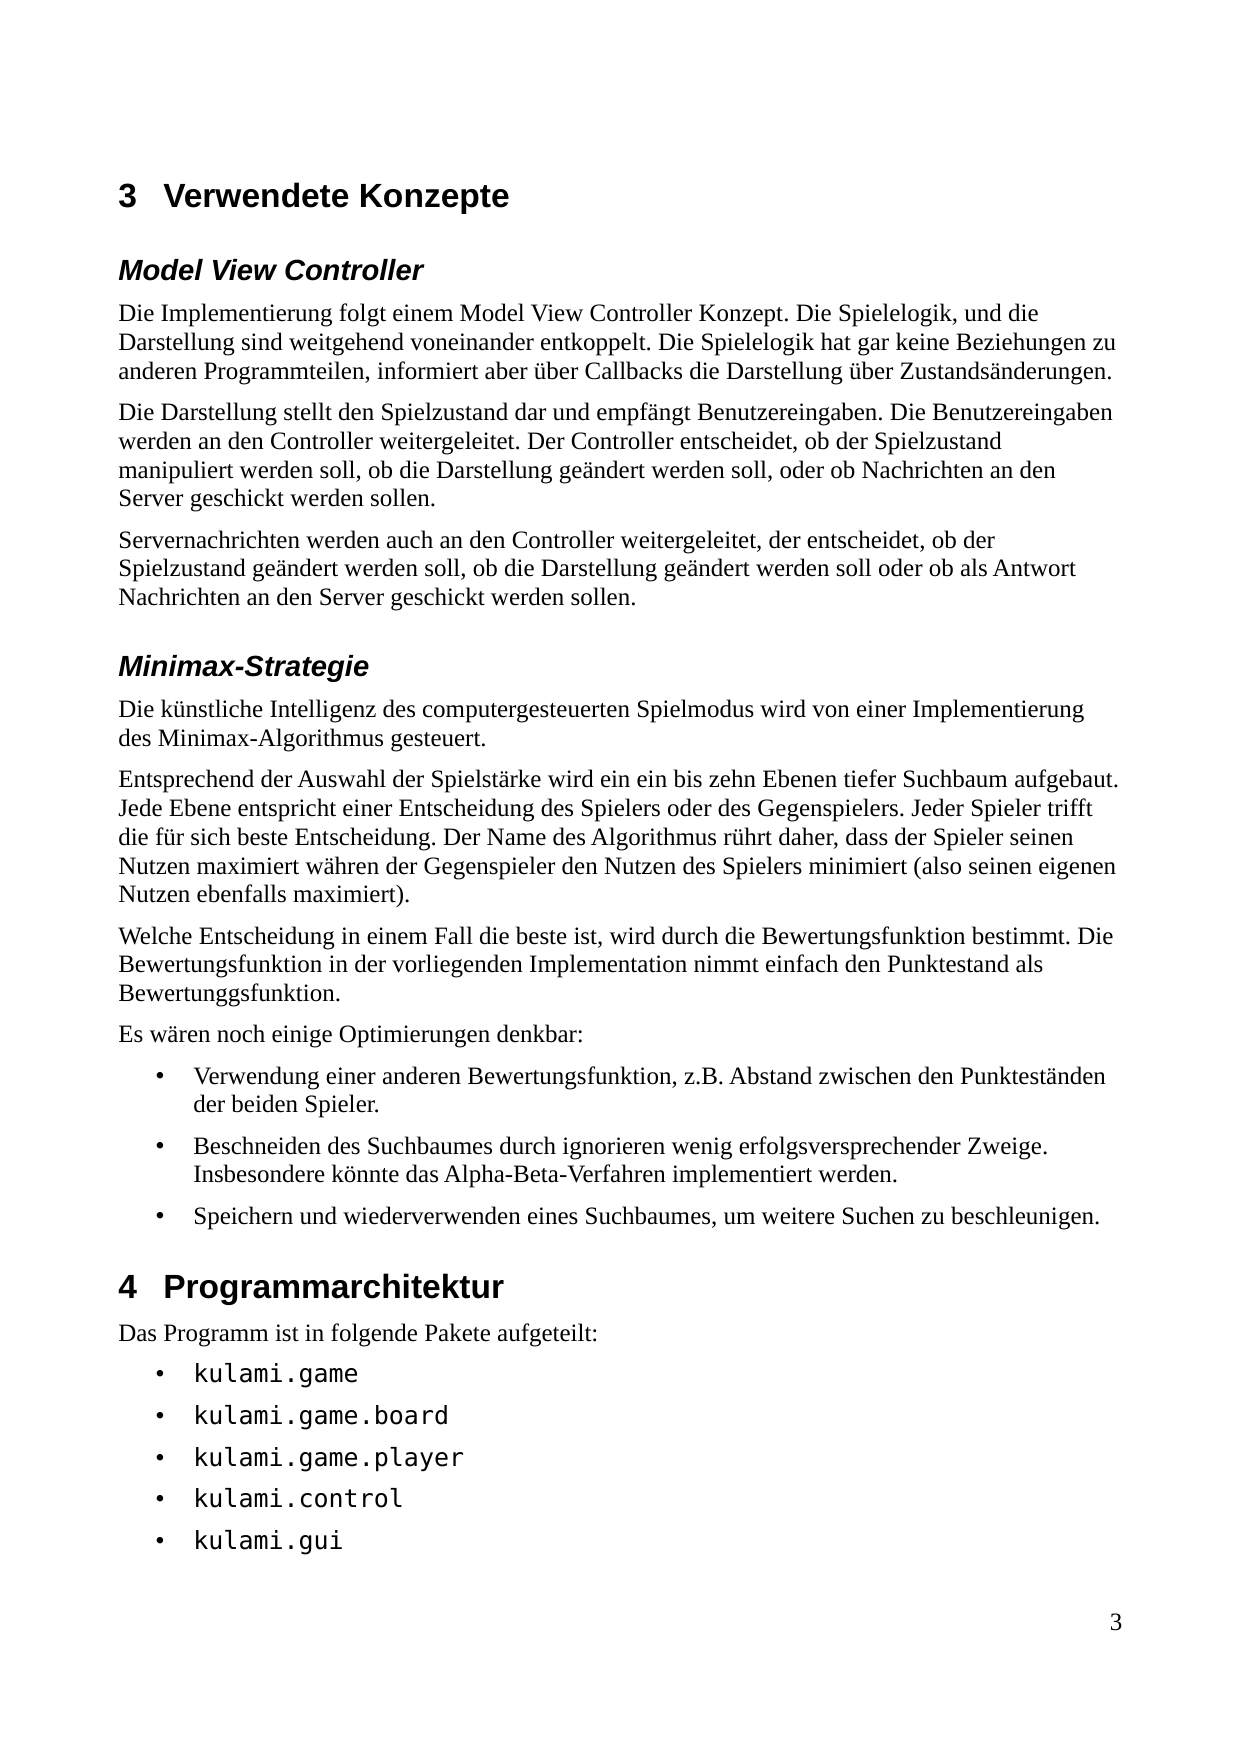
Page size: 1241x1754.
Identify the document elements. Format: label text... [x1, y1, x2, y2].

text Servernachrichten werden auch an den Controller weitergeleitet, der entscheidet, ob der Spielzustand geändert werden soll, ob die Darstellung geändert werden soll oder ob als Antwort Nachrichten an den Server geschickt werden sollen. [118, 525, 1122, 611]
text Die Darstellung stellt den Spielzustand dar und empfängt Benutzereingaben. Die Benutzereingaben werden an den Controller weitergeleitet. Der Controller entscheidet, ob der Spielzustand manipuliert werden soll, ob die Darstellung geändert werden soll, oder ob Nachrichten an den Server geschickt werden sollen. [118, 397, 1122, 512]
list kulami.game.player [156, 1443, 1122, 1472]
subtitle Minimax-Strategie [118, 648, 1122, 682]
text Entsprechend der Auswahl der Spielstärke wird ein ein bis zehn Ebenen tiefer Suchbaum aufgebaut. Jede Ebene entspricht einer Entscheidung des Spielers oder des Gegenspielers. Jeder Spieler trifft die für sich beste Entscheidung. Der Name des Algorithmus rührt daher, dass der Spieler seinen Nutzen maximiert währen der Gegenspieler den Nutzen des Spielers minimiert (also seinen eigenen Nutzen ebenfalls maximiert). [118, 764, 1122, 908]
list kulami.game [156, 1359, 1122, 1389]
list kulami.game.board [156, 1401, 1122, 1430]
text Das Programm ist in folgende Pakete aufgeteilt: [118, 1318, 1122, 1347]
text Die künstliche Intelligenz des computergesteuerten Spielmodus wird von einer Implementierung des Minimax-Algorithmus gesteuert. [118, 694, 1122, 752]
text Welche Entscheidung in einem Fall die beste ist, wird durch die Bewertungsfunktion bestimmt. Die Bewertungsfunktion in der vorliegenden Implementation nimmt einfach den Punktestand als Bewertunggsfunktion. [118, 921, 1122, 1007]
text Es wären noch einige Optimierungen denkbar: [118, 1019, 1122, 1048]
text Die Implementierung folgt einem Model View Controller Konzept. Die Spielelogik, und die Darstellung sind weitgehend voneinander entkoppelt. Die Spielelogik hat gar keine Beziehungen zu anderen Programmteilen, informiert aber über Callbacks die Darstellung über Zustandsänderungen. [118, 298, 1122, 385]
subtitle Model View Controller [118, 252, 1122, 286]
list Verwendung einer anderen Bewertungsfunktion, z.B. Abstand zwischen den Punkteständen der beiden Spieler. [156, 1061, 1122, 1118]
subtitle Verwendete Konzepte [118, 176, 1122, 215]
list Speichern und wiederverwenden eines Suchbaumes, um weitere Suchen zu beschleunigen. [156, 1201, 1122, 1229]
subtitle Programmarchitektur [118, 1267, 1122, 1306]
list Beschneiden des Suchbaumes durch ignorieren wenig erfolgsversprechender Zweige. Insbesondere könnte das Alpha-Beta-Verfahren implementiert werden. [156, 1131, 1122, 1188]
list kulami.gui [156, 1526, 1122, 1555]
list kulami.control [156, 1484, 1122, 1514]
